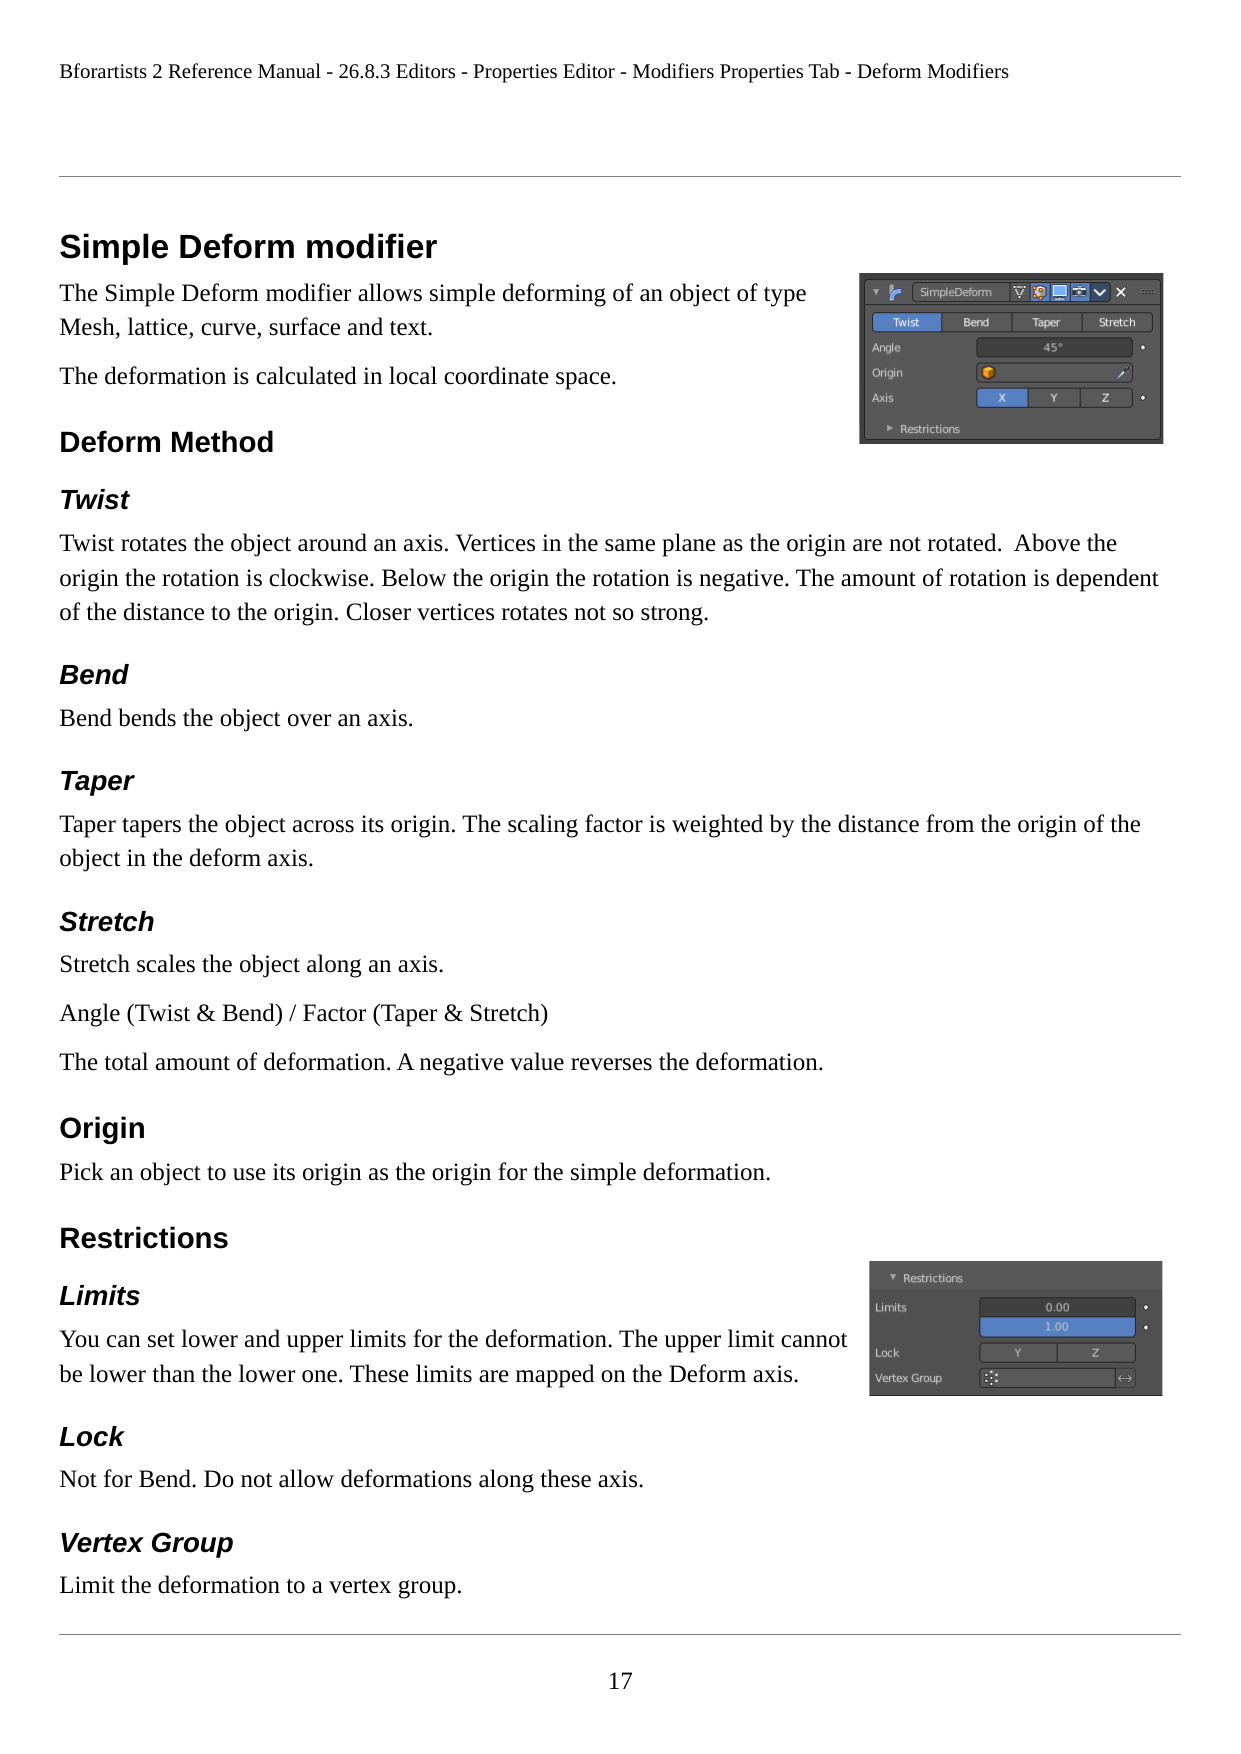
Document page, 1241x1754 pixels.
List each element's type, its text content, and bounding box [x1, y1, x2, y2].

text Bend bends the object over an axis. [59, 703, 1181, 732]
text Stretch scales the object along an axis. [59, 949, 1181, 978]
subtitle Simple Deform modifier [59, 227, 1181, 265]
subtitle Restrictions [59, 1221, 1181, 1255]
subtitle [1163, 1280, 1181, 1312]
subtitle Limits [59, 1280, 869, 1312]
text The total amount of deformation. A negative value reverses the deformation. [59, 1047, 1181, 1076]
subtitle Lock [59, 1420, 1181, 1452]
subtitle Origin [59, 1111, 1181, 1145]
text The Simple Deform modifier allows simple deforming of an object of type Mesh, lattice, curve, surface and text. [59, 278, 859, 341]
subtitle Deform Method [59, 425, 1181, 459]
subtitle Twist [59, 484, 1181, 516]
text Angle (Twist & Bend) / Factor (Taper & Stretch) [59, 998, 1181, 1027]
text Taper tapers the object across its origin. The scaling factor is weighted by the distance from the origin of the object in the deform axis. [59, 809, 1181, 872]
text You can set lower and upper limits for the deformation. The upper limit cannot be lower than the lower one. These limits are mapped on the Deform axis. [59, 1324, 869, 1387]
subtitle Stretch [59, 905, 1181, 937]
subtitle Bend [59, 659, 1181, 691]
picture [869, 1261, 1163, 1396]
subtitle Vertex Group [59, 1526, 1181, 1558]
picture [859, 273, 1164, 444]
text Limit the deformation to a vertex group. [59, 1571, 1181, 1599]
text The deformation is calculated in local coordinate space. [59, 361, 859, 390]
text Not for Bend. Do not allow deformations along these axis. [59, 1464, 1181, 1493]
text Twist rotates the object around an axis. Vertices in the same plane as the origin are not rotated. Above the origin the rotation is clockwise. Below the origin the rotation is negative. The amount of rotation is dependent of the distance to the origin. Closer vertices rotates not so strong. [59, 528, 1181, 626]
subtitle Taper [59, 764, 1181, 796]
text Pick an object to use its origin as the origin for the simple deformation. [59, 1157, 1181, 1186]
